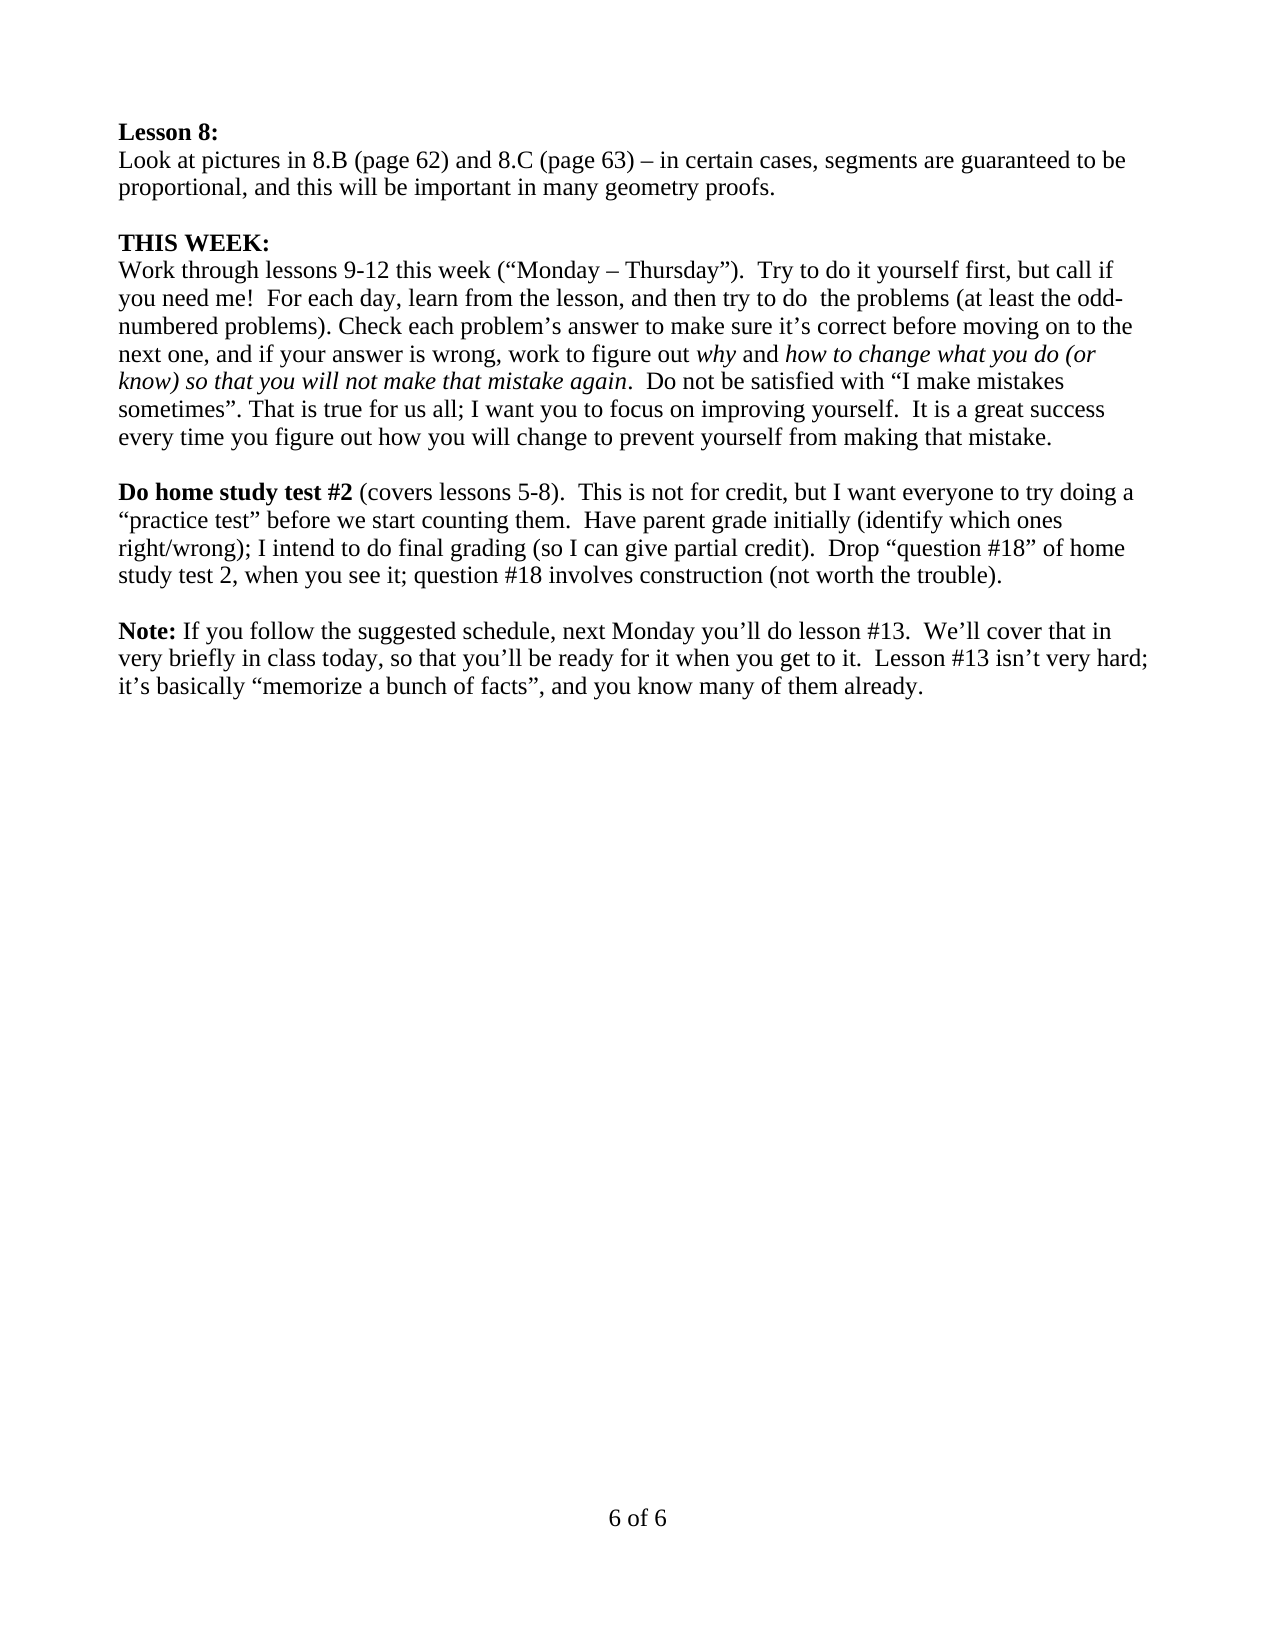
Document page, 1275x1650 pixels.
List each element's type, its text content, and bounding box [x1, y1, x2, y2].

text Look at pictures in 8.B (page 62) and 8.C (page 63) – in certain cases, segments are guaranteed to be proportional, and this will be important in many geometry proofs. [118, 146, 1157, 201]
text Lesson 8: [118, 118, 1157, 146]
text Do home study test #2 (covers lessons 5-8). This is not for credit, but I want everyone to try doing a “practice test” before we start counting them. Have parent grade initially (identify which ones right/wrong); I intend to do final grading (so I can give partial credit). Drop “question #18” of home study test 2, when you see it; question #18 involves construction (not worth the trouble). [118, 478, 1157, 589]
text THIS WEEK: [118, 229, 1157, 257]
text Work through lessons 9-12 this week (“Monday – Thursday”). Try to do it yourself first, but call if you need me! For each day, learn from the lesson, and then try to do the problems (at least the odd-numbered problems). Check each problem’s answer to make sure it’s correct before moving on to the next one, and if your answer is wrong, work to figure out why and how to change what you do (or know) so that you will not make that mistake again. Do not be satisfied with “I make mistakes sometimes”. That is true for us all; I want you to focus on improving yourself. It is a great success every time you figure out how you will change to prevent yourself from making that mistake. [118, 257, 1157, 451]
text Note: If you follow the suggested schedule, next Monday you’ll do lesson #13. We’ll cover that in very briefly in class today, so that you’ll be ready for it when you get to it. Lesson #13 isn’t very hard; it’s basically “memorize a bunch of facts”, and you know many of them already. [118, 617, 1157, 700]
